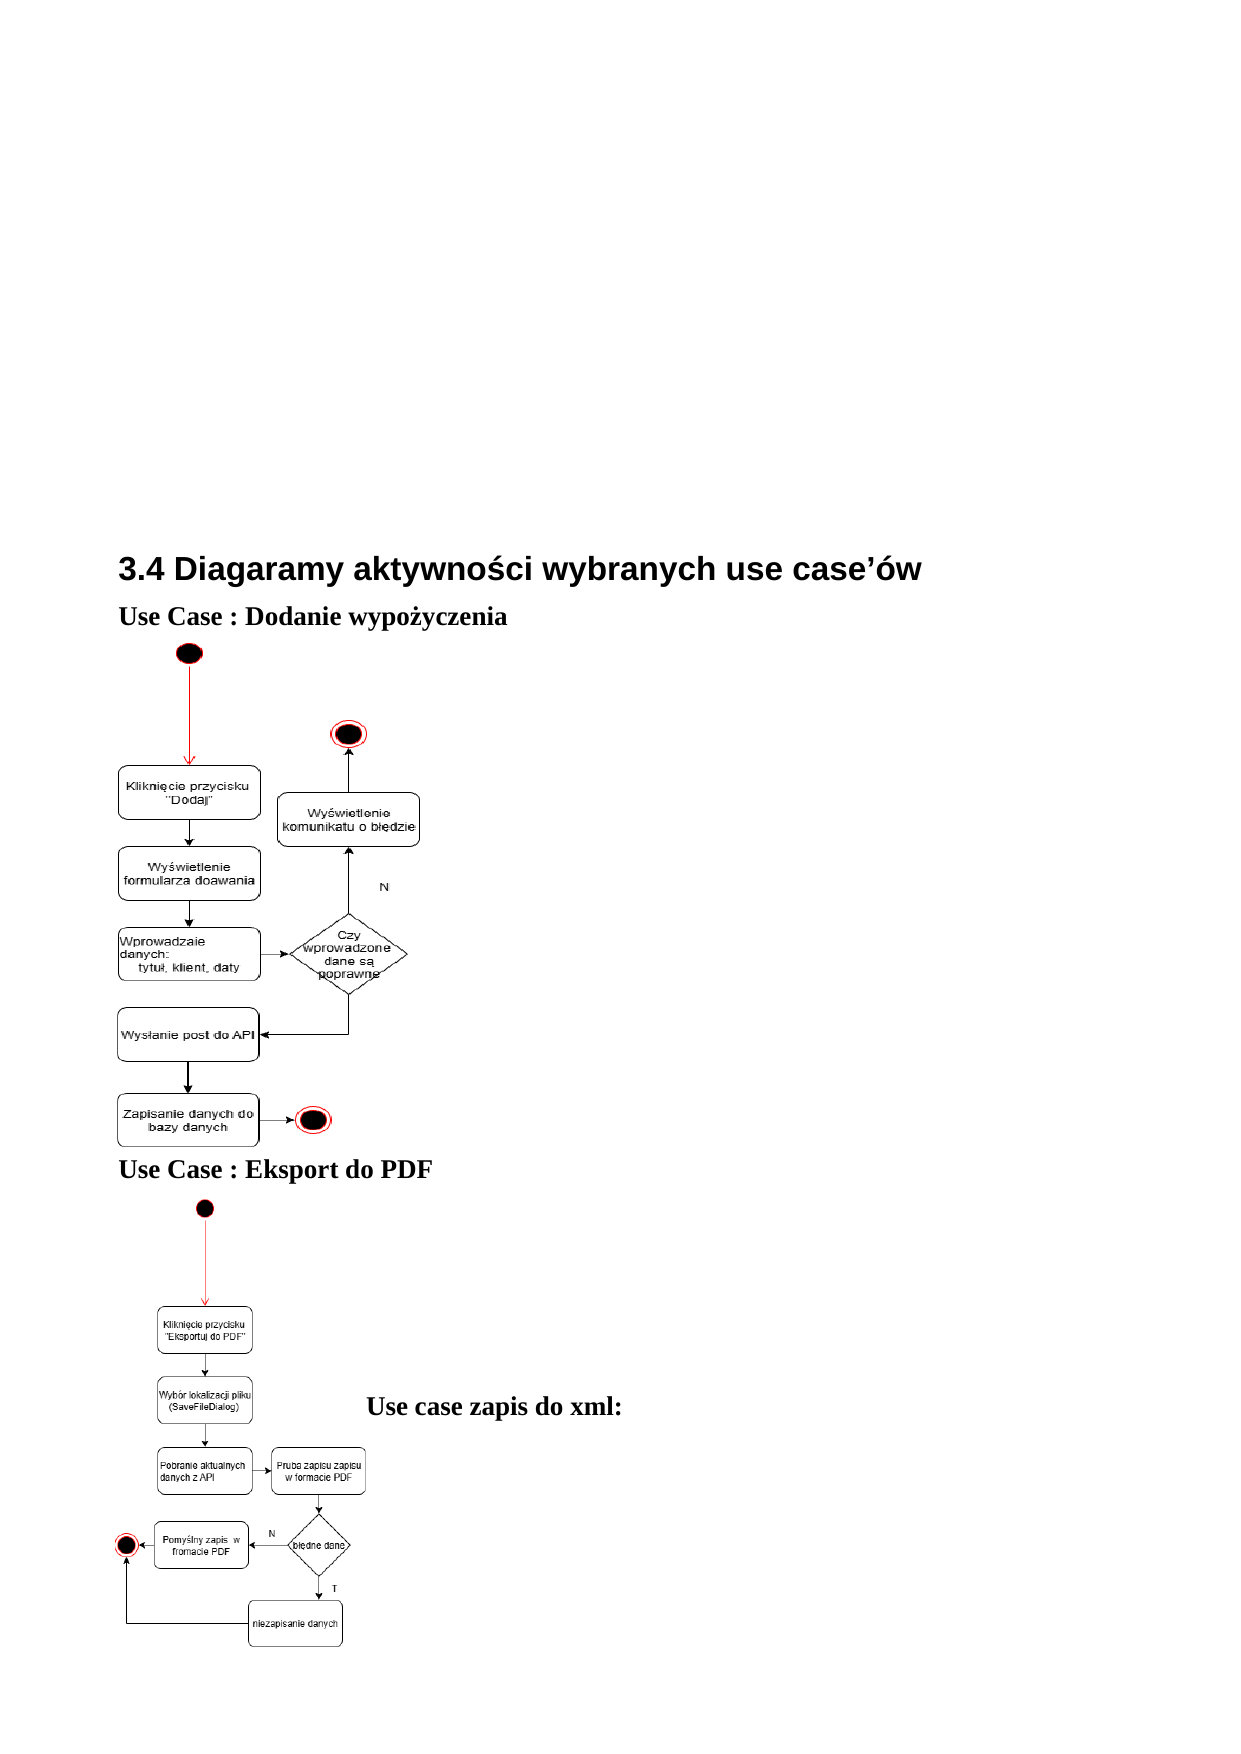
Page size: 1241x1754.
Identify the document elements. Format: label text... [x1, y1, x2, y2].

text Use Case : Dodanie wypożyczenia [118, 600, 1122, 631]
subtitle Diagaramy aktywności wybranych use case’ów [118, 549, 1122, 587]
text Use Case : Eksport do PDF [118, 1153, 1122, 1184]
picture [117, 639, 422, 1147]
picture [115, 1196, 366, 1647]
subtitle Use case zapis do xml: [366, 1390, 1122, 1421]
